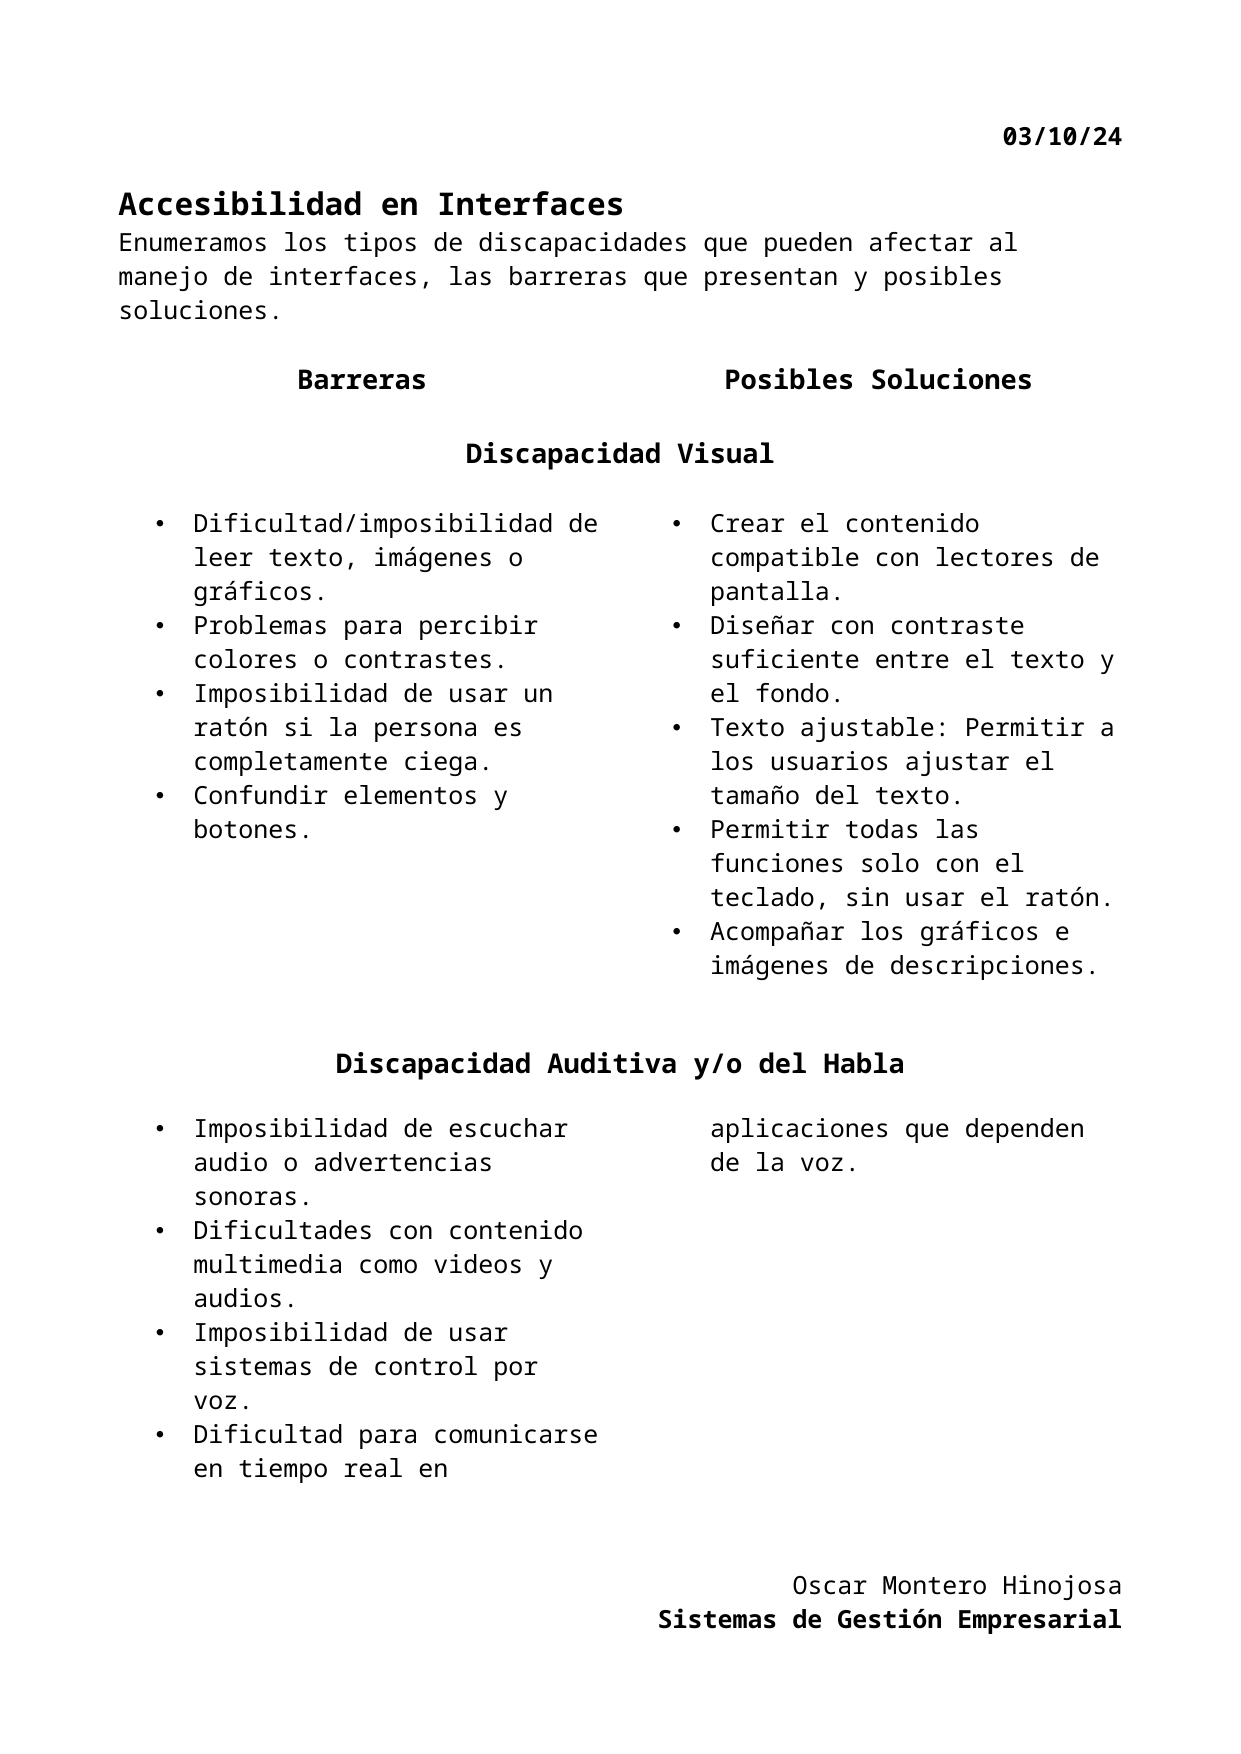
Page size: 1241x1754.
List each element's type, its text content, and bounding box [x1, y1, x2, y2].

text Posibles Soluciones [635, 361, 1122, 397]
list Texto ajustable: Permitir a los usuarios ajustar el tamaño del texto. [672, 709, 1122, 812]
list Problemas para percibir colores o contrastes. [156, 607, 605, 676]
list Imposibilidad de usar un ratón si la persona es completamente ciega. [156, 676, 605, 778]
list Imposibilidad de escuchar audio o advertencias sonoras. [156, 1111, 605, 1213]
list Dificultad para comunicarse en tiempo real en [156, 1417, 605, 1485]
list aplicaciones que dependen de la voz. [672, 1111, 1122, 1179]
text Barreras [118, 361, 605, 397]
list Permitir todas las funciones solo con el teclado, sin usar el ratón. [672, 812, 1122, 914]
list Diseñar con contraste suficiente entre el texto y el fondo. [672, 607, 1122, 709]
list Crear el contenido compatible con lectores de pantalla. [672, 505, 1122, 607]
list Confundir elementos y botones. [156, 778, 605, 846]
text Discapacidad Visual [118, 434, 1122, 471]
text Discapacidad Auditiva y/o del Habla [118, 1045, 1122, 1082]
list Dificultades con contenido multimedia como videos y audios. [156, 1213, 605, 1315]
list Acompañar los gráficos e imágenes de descripciones. [672, 914, 1122, 982]
text Accesibilidad en Interfaces Enumeramos los tipos de discapacidades que pueden afectar al manejo de interfaces, las barreras que presentan y posibles soluciones. [118, 182, 1122, 326]
list Dificultad/imposibilidad de leer texto, imágenes o gráficos. [156, 505, 605, 607]
list Imposibilidad de usar sistemas de control por voz. [156, 1315, 605, 1417]
